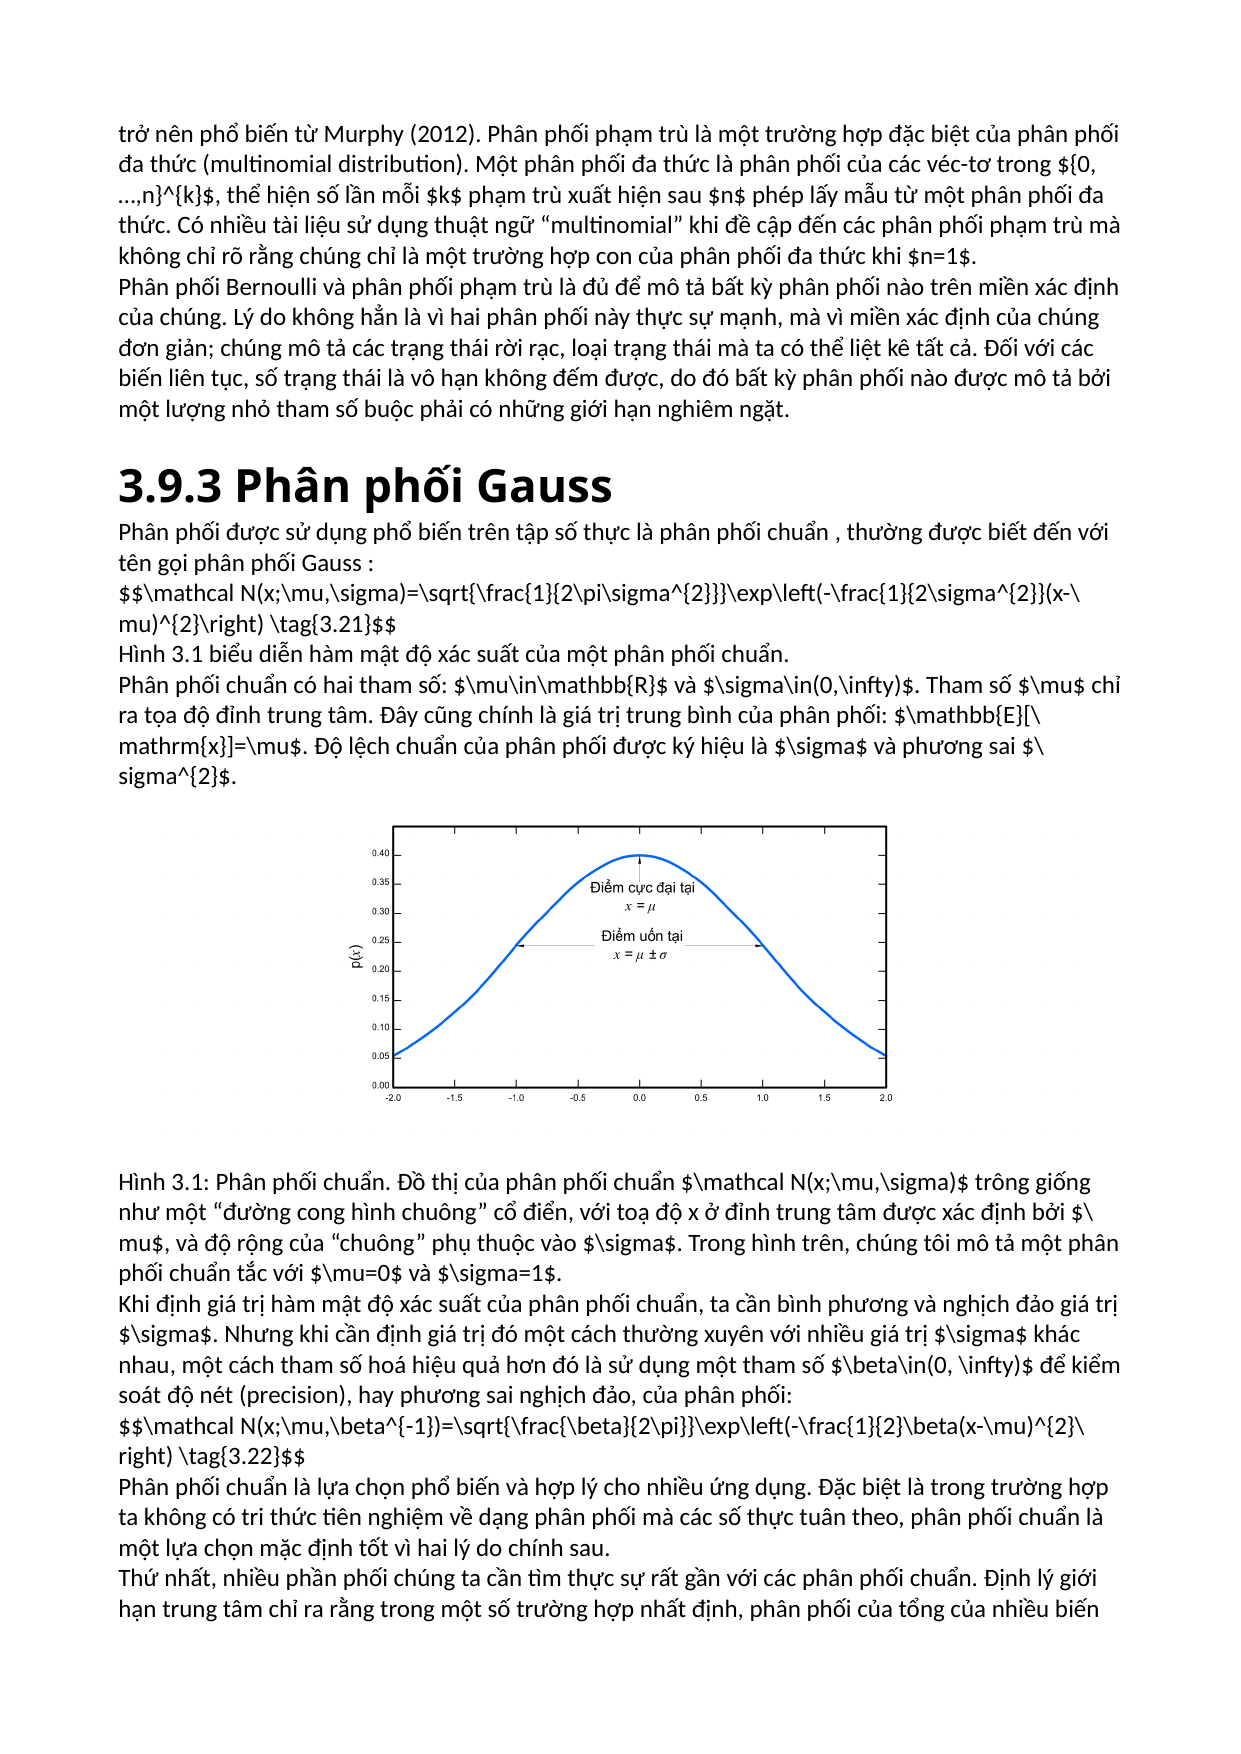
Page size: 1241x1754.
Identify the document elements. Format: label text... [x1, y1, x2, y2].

picture [127, 791, 1113, 1136]
text Phân phối chuẩn là lựa chọn phổ biến và hợp lý cho nhiều ứng dụng. Đặc biệt là trong trường hợp ta không có tri thức tiên nghiệm về dạng phân phối mà các số thực tuân theo, phân phối chuẩn là một lựa chọn mặc định tốt vì hai lý do chính sau. [118, 1471, 1122, 1562]
text Phân phối được sử dụng phổ biến trên tập số thực là phân phối chuẩn , thường được biết đến với tên gọi phân phối Gauss : [118, 516, 1122, 577]
text trở nên phổ biến từ Murphy (2012). Phân phối phạm trù là một trường hợp đặc biệt của phân phối đa thức (multinomial distribution). Một phân phối đa thức là phân phối của các véc-tơ trong ${0,…,n}^{k}$, thể hiện số lần mỗi $k$ phạm trù xuất hiện sau $n$ phép lấy mẫu từ một phân phối đa thức. Có nhiều tài liệu sử dụng thuật ngữ “multinomial” khi đề cập đến các phân phối phạm trù mà không chỉ rõ rằng chúng chỉ là một trường hợp con của phân phối đa thức khi $n=1$. [118, 118, 1122, 271]
text $$\mathcal N(x;\mu,\sigma)=\sqrt{\frac{1}{2\pi\sigma^{2}}}\exp\left(-\frac{1}{2\sigma^{2}}(x-\mu)^{2}\right) \tag{3.21}$$ [118, 577, 1122, 638]
text $$\mathcal N(x;\mu,\beta^{-1})=\sqrt{\frac{\beta}{2\pi}}\exp\left(-\frac{1}{2}\beta(x-\mu)^{2}\right) \tag{3.22}$$ [118, 1410, 1122, 1471]
text Phân phối Bernoulli và phân phối phạm trù là đủ để mô tả bất kỳ phân phối nào trên miền xác định của chúng. Lý do không hẳn là vì hai phân phối này thực sự mạnh, mà vì miền xác định của chúng đơn giản; chúng mô tả các trạng thái rời rạc, loại trạng thái mà ta có thể liệt kê tất cả. Đối với các biến liên tục, số trạng thái là vô hạn không đếm được, do đó bất kỳ phân phối nào được mô tả bởi một lượng nhỏ tham số buộc phải có những giới hạn nghiêm ngặt. [118, 271, 1122, 423]
text Hình 3.1: Phân phối chuẩn. Đồ thị của phân phối chuẩn $\mathcal N(x;\mu,\sigma)$ trông giống như một “đường cong hình chuông” cổ điển, với toạ độ x ở đỉnh trung tâm được xác định bởi $\mu$, và độ rộng của “chuông” phụ thuộc vào $\sigma$. Trong hình trên, chúng tôi mô tả một phân phối chuẩn tắc với $\mu=0$ và $\sigma=1$. [118, 1166, 1122, 1288]
subtitle 3.9.3 Phân phối Gauss [118, 454, 1122, 516]
text Khi định giá trị hàm mật độ xác suất của phân phối chuẩn, ta cần bình phương và nghịch đảo giá trị $\sigma$. Nhưng khi cần định giá trị đó một cách thường xuyên với nhiều giá trị $\sigma$ khác nhau, một cách tham số hoá hiệu quả hơn đó là sử dụng một tham số $\beta\in(0, \infty)$ để kiểm soát độ nét (precision), hay phương sai nghịch đảo, của phân phối: [118, 1288, 1122, 1410]
text Phân phối chuẩn có hai tham số: $\mu\in\mathbb{R}$ và $\sigma\in(0,\infty)$. Tham số $\mu$ chỉ ra tọa độ đỉnh trung tâm. Đây cũng chính là giá trị trung bình của phân phối: $\mathbb{E}[\mathrm{x}]=\mu$. Độ lệch chuẩn của phân phối được ký hiệu là $\sigma$ và phương sai $\sigma^{2}$. [118, 669, 1122, 791]
text Hình 3.1 biểu diễn hàm mật độ xác suất của một phân phối chuẩn. [118, 638, 1122, 669]
text Thứ nhất, nhiều phần phối chúng ta cần tìm thực sự rất gần với các phân phối chuẩn. Định lý giới hạn trung tâm chỉ ra rằng trong một số trường hợp nhất định, phân phối của tổng của nhiều biến [118, 1562, 1122, 1623]
